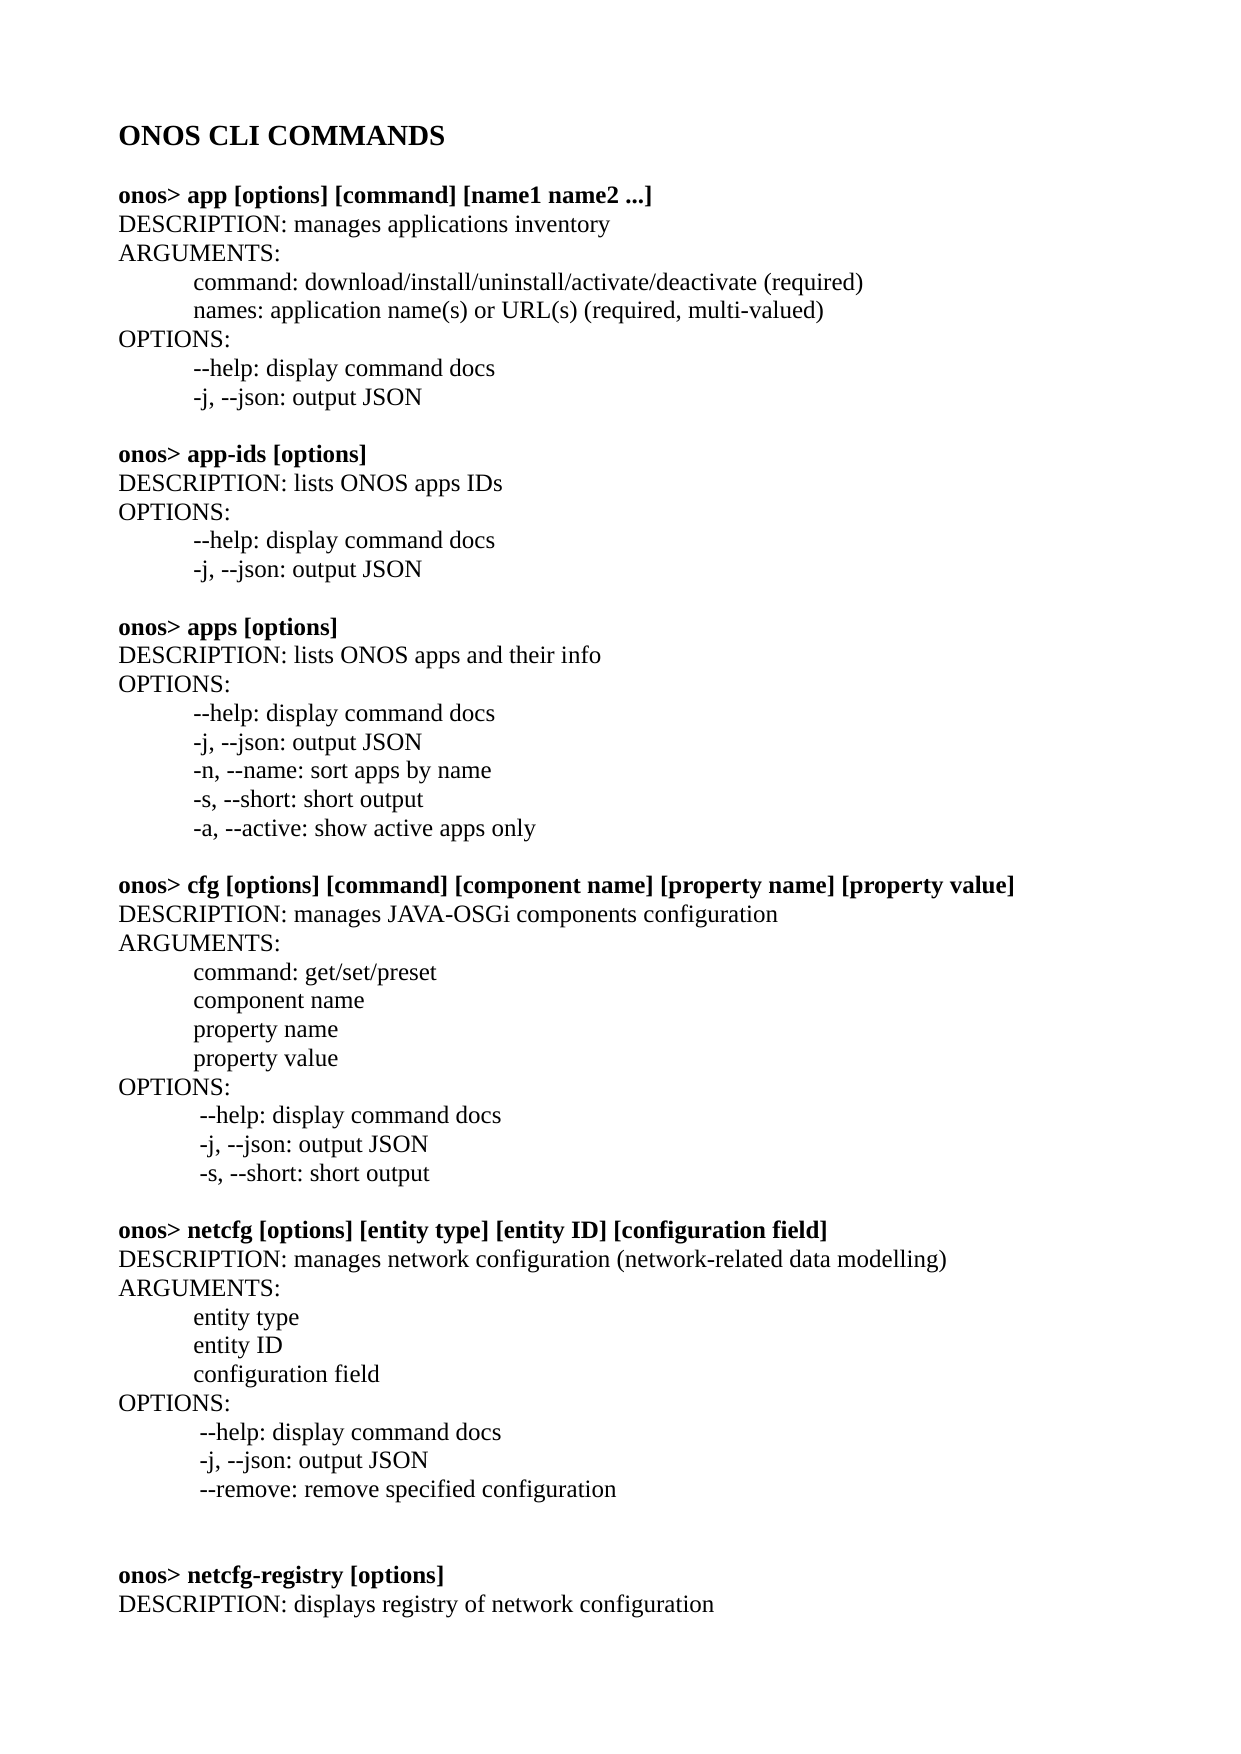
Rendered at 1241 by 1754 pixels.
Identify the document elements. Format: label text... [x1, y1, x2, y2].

text -j, --json: output JSON [118, 554, 1122, 583]
text property name [118, 1014, 1122, 1043]
text OPTIONS: [118, 497, 1122, 525]
text -j, --json: output JSON [118, 382, 1122, 410]
text DESCRIPTION: lists ONOS apps and their info [118, 640, 1122, 669]
text -j, --json: output JSON [118, 727, 1122, 755]
text ARGUMENTS: [118, 928, 1122, 957]
text onos> app-ids [options] [118, 439, 1122, 468]
text DESCRIPTION: displays registry of network configuration [118, 1589, 1122, 1618]
text names: application name(s) or URL(s) (required, multi-valued) [118, 295, 1122, 324]
text component name [118, 985, 1122, 1014]
text --help: display command docs [118, 525, 1122, 554]
text command: download/install/uninstall/activate/deactivate (required) [118, 267, 1122, 295]
text -s, --short: short output [118, 784, 1122, 813]
text entity ID [118, 1330, 1122, 1359]
text property value [118, 1043, 1122, 1072]
text --help: display command docs [118, 353, 1122, 382]
text onos> netcfg-registry [options] [118, 1560, 1122, 1589]
text OPTIONS: [118, 1072, 1122, 1100]
text entity type [118, 1302, 1122, 1330]
text -j, --json: output JSON [118, 1445, 1122, 1474]
text -s, --short: short output [118, 1158, 1122, 1187]
text ARGUMENTS: [118, 238, 1122, 267]
text DESCRIPTION: manages JAVA-OSGi components configuration [118, 899, 1122, 928]
text --help: display command docs [118, 1417, 1122, 1445]
text DESCRIPTION: manages network configuration (network-related data modelling) [118, 1244, 1122, 1273]
text OPTIONS: [118, 324, 1122, 353]
text DESCRIPTION: lists ONOS apps IDs [118, 468, 1122, 497]
text command: get/set/preset [118, 957, 1122, 985]
text OPTIONS: [118, 1388, 1122, 1417]
text OPTIONS: [118, 669, 1122, 698]
text ONOS CLI COMMANDS [118, 118, 1122, 152]
text -a, --active: show active apps only [118, 813, 1122, 842]
text onos> cfg [options] [command] [component name] [property name] [property value] [118, 870, 1122, 899]
text onos> apps [options] [118, 612, 1122, 640]
text ARGUMENTS: [118, 1273, 1122, 1302]
text configuration field [118, 1359, 1122, 1388]
text -n, --name: sort apps by name [118, 755, 1122, 784]
text onos> app [options] [command] [name1 name2 ...] [118, 180, 1122, 209]
text onos> netcfg [options] [entity type] [entity ID] [configuration field] [118, 1215, 1122, 1244]
text --remove: remove specified configuration [118, 1474, 1122, 1503]
text DESCRIPTION: manages applications inventory [118, 209, 1122, 238]
text --help: display command docs [118, 698, 1122, 727]
text -j, --json: output JSON [118, 1129, 1122, 1158]
text --help: display command docs [118, 1100, 1122, 1129]
